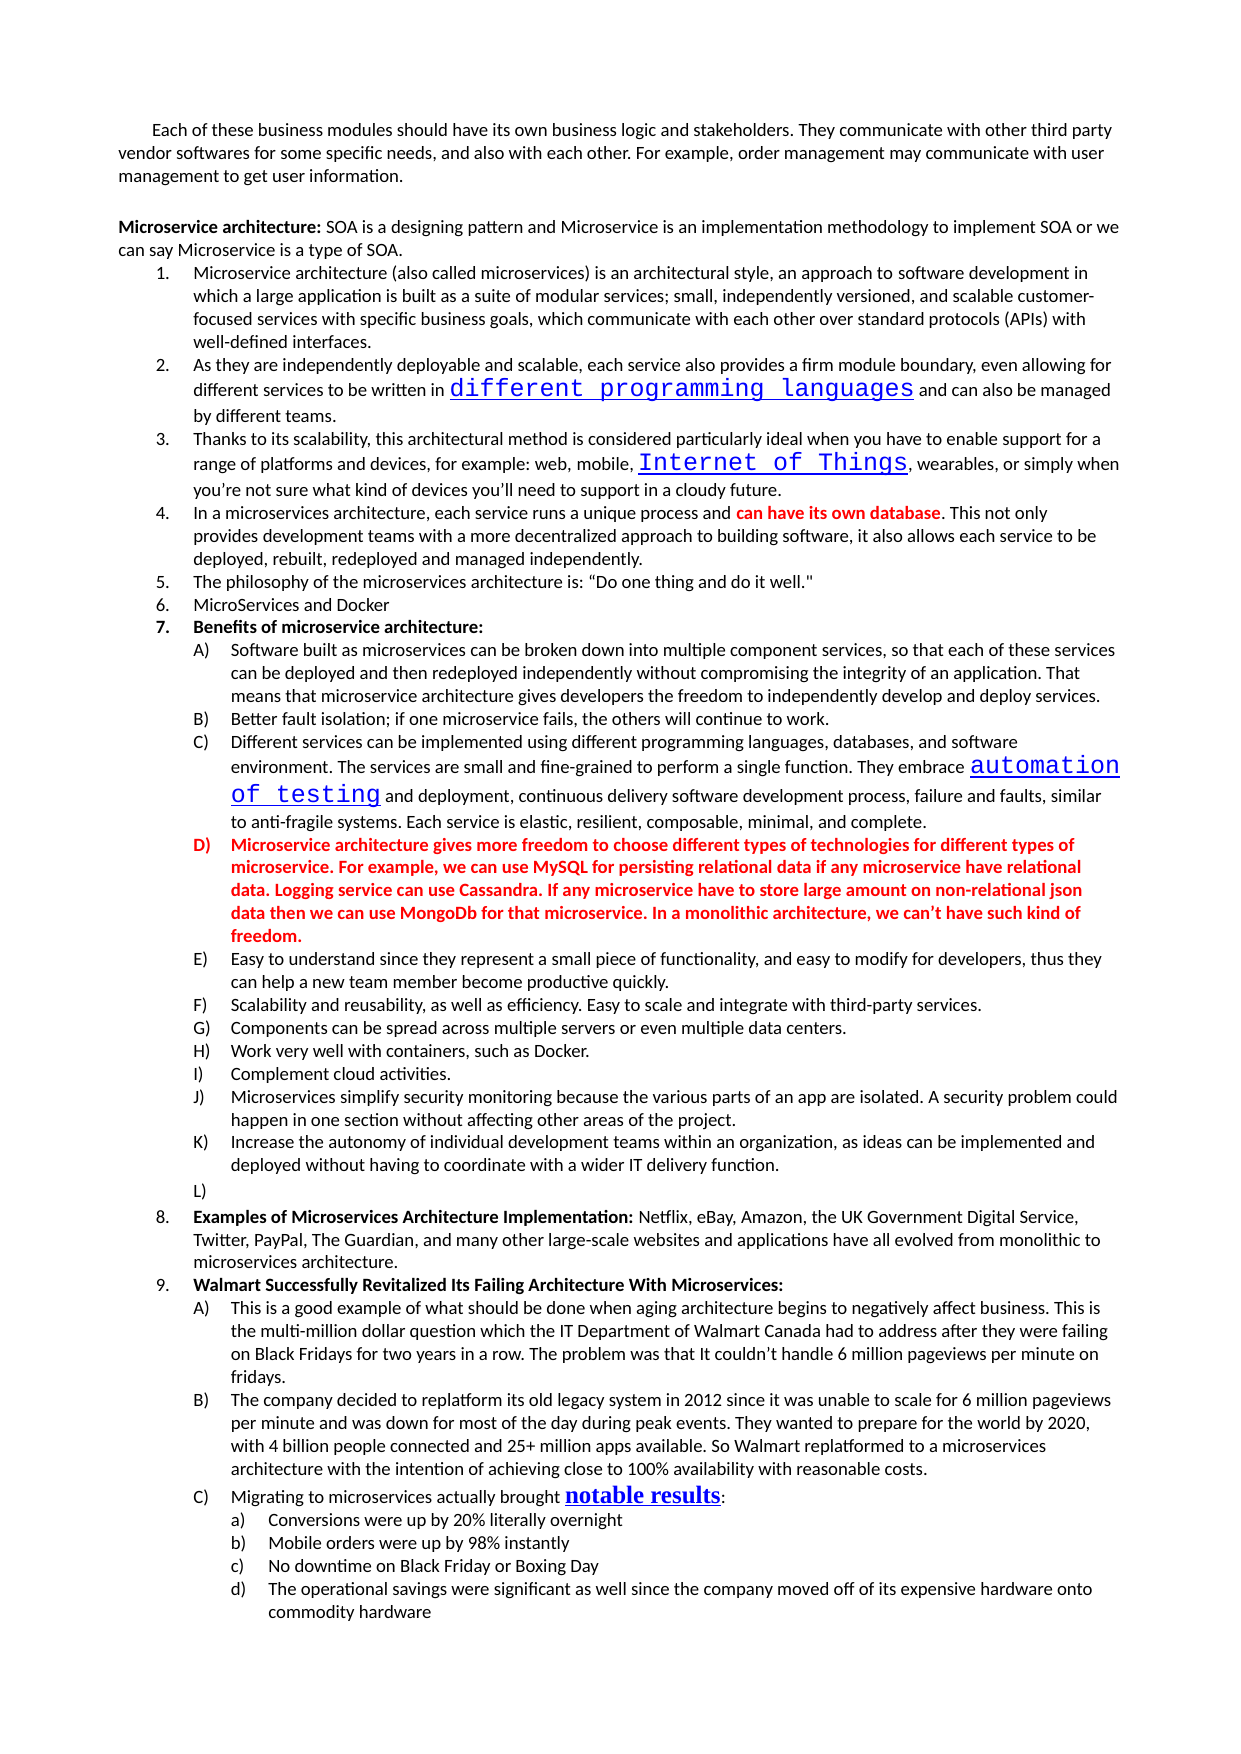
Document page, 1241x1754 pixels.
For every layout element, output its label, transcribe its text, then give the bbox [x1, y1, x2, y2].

list The philosophy of the microservices architecture is: “Do one thing and do it well." [156, 570, 1122, 593]
list Complement cloud activities. [193, 1062, 1122, 1085]
list As they are independently deployable and scalable, each service also provides a firm module boundary, even allowing for different services to be written in different programming languages and can also be managed by different teams. [156, 353, 1122, 427]
list Microservice architecture gives more freedom to choose different types of technologies for different types of microservice. For example, we can use MySQL for persisting relational data if any microservice have relational data. Logging service can use Cassandra. If any microservice have to store large amount on non-relational json data then we can use MongoDb for that microservice. In a monolithic architecture, we can’t have such kind of freedom. [193, 833, 1122, 947]
list In a microservices architecture, each service runs a unique process and can have its own database. This not only provides development teams with a more decentralized approach to building software, it also allows each service to be deployed, rebuilt, redeployed and managed independently. [156, 501, 1122, 570]
list Examples of Microservices Architecture Implementation: Netflix, eBay, Amazon, the UK Government Digital Service, Twitter, PayPal, The Guardian, and many other large-scale websites and applications have all evolved from monolithic to microservices architecture. [156, 1205, 1122, 1273]
list Mobile orders were up by 98% instantly [231, 1531, 1122, 1554]
list The operational savings were significant as well since the company moved off of its expensive hardware onto commodity hardware [231, 1577, 1122, 1623]
list MicroServices and Docker [156, 593, 1122, 616]
list Better fault isolation; if one microservice fails, the others will continue to work. [193, 707, 1122, 730]
list Walmart Successfully Revitalized Its Failing Architecture With Microservices: [156, 1273, 1122, 1296]
list Easy to understand since they represent a small piece of functionality, and easy to modify for developers, thus they can help a new team member become productive quickly. [193, 947, 1122, 993]
list Conversions were up by 20% literally overnight [231, 1508, 1122, 1531]
list Components can be spread across multiple servers or even multiple data centers. [193, 1016, 1122, 1039]
list No downtime on Black Friday or Boxing Day [231, 1554, 1122, 1577]
list This is a good example of what should be done when aging architecture begins to negatively affect business. This is the multi-million dollar question which the IT Department of Walmart Canada had to address after they were failing on Black Fridays for two years in a row. The problem was that It couldn’t handle 6 million pageviews per minute on fridays. [193, 1296, 1122, 1388]
list Software built as microservices can be broken down into multiple component services, so that each of these services can be deployed and then redeployed independently without compromising the integrity of an application. That means that microservice architecture gives developers the freedom to independently develop and deploy services. [193, 638, 1122, 707]
list Thanks to its scalability, this architectural method is considered particularly ideal when you have to enable support for a range of platforms and devices, for example: web, mobile, Internet of Things, wearables, or simply when you’re not sure what kind of devices you’ll need to support in a cloudy future. [156, 427, 1122, 501]
list Different services can be implemented using different programming languages, databases, and software environment. The services are small and fine-grained to perform a single function. They embrace automation of testing and deployment, continuous delivery software development process, failure and faults, similar to anti-fragile systems. Each service is elastic, resilient, composable, minimal, and complete. [193, 730, 1122, 833]
text Each of these business modules should have its own business logic and stakeholders. They communicate with other third party vendor softwares for some specific needs, and also with each other. For example, order management may communicate with user management to get user information. [118, 118, 1122, 187]
list Microservices simplify security monitoring because the various parts of an app are isolated. A security problem could happen in one section without affecting other areas of the project. [193, 1085, 1122, 1131]
list Migrating to microservices actually brought notable results: [193, 1480, 1122, 1508]
list The company decided to replatform its old legacy system in 2012 since it was unable to scale for 6 million pageviews per minute and was down for most of the day during peak events. They wanted to prepare for the world by 2020, with 4 billion people connected and 25+ million apps available. So Walmart replatformed to a microservices architecture with the intention of achieving close to 100% availability with reasonable costs. [193, 1388, 1122, 1480]
list Benefits of microservice architecture: [156, 616, 1122, 638]
text Microservice architecture: SOA is a designing pattern and Microservice is an implementation methodology to implement SOA or we can say Microservice is a type of SOA. [118, 215, 1122, 261]
list Increase the autonomy of individual development teams within an organization, as ideas can be implemented and deployed without having to coordinate with a wider IT delivery function. [193, 1131, 1122, 1176]
list Scalability and reusability, as well as efficiency. Easy to scale and integrate with third-party services. [193, 993, 1122, 1016]
list Work very well with containers, such as Docker. [193, 1039, 1122, 1062]
list Microservice architecture (also called microservices) is an architectural style, an approach to software development in which a large application is built as a suite of modular services; small, independently versioned, and scalable customer-focused services with specific business goals, which communicate with each other over standard protocols (APIs) with well-defined interfaces. [156, 261, 1122, 353]
